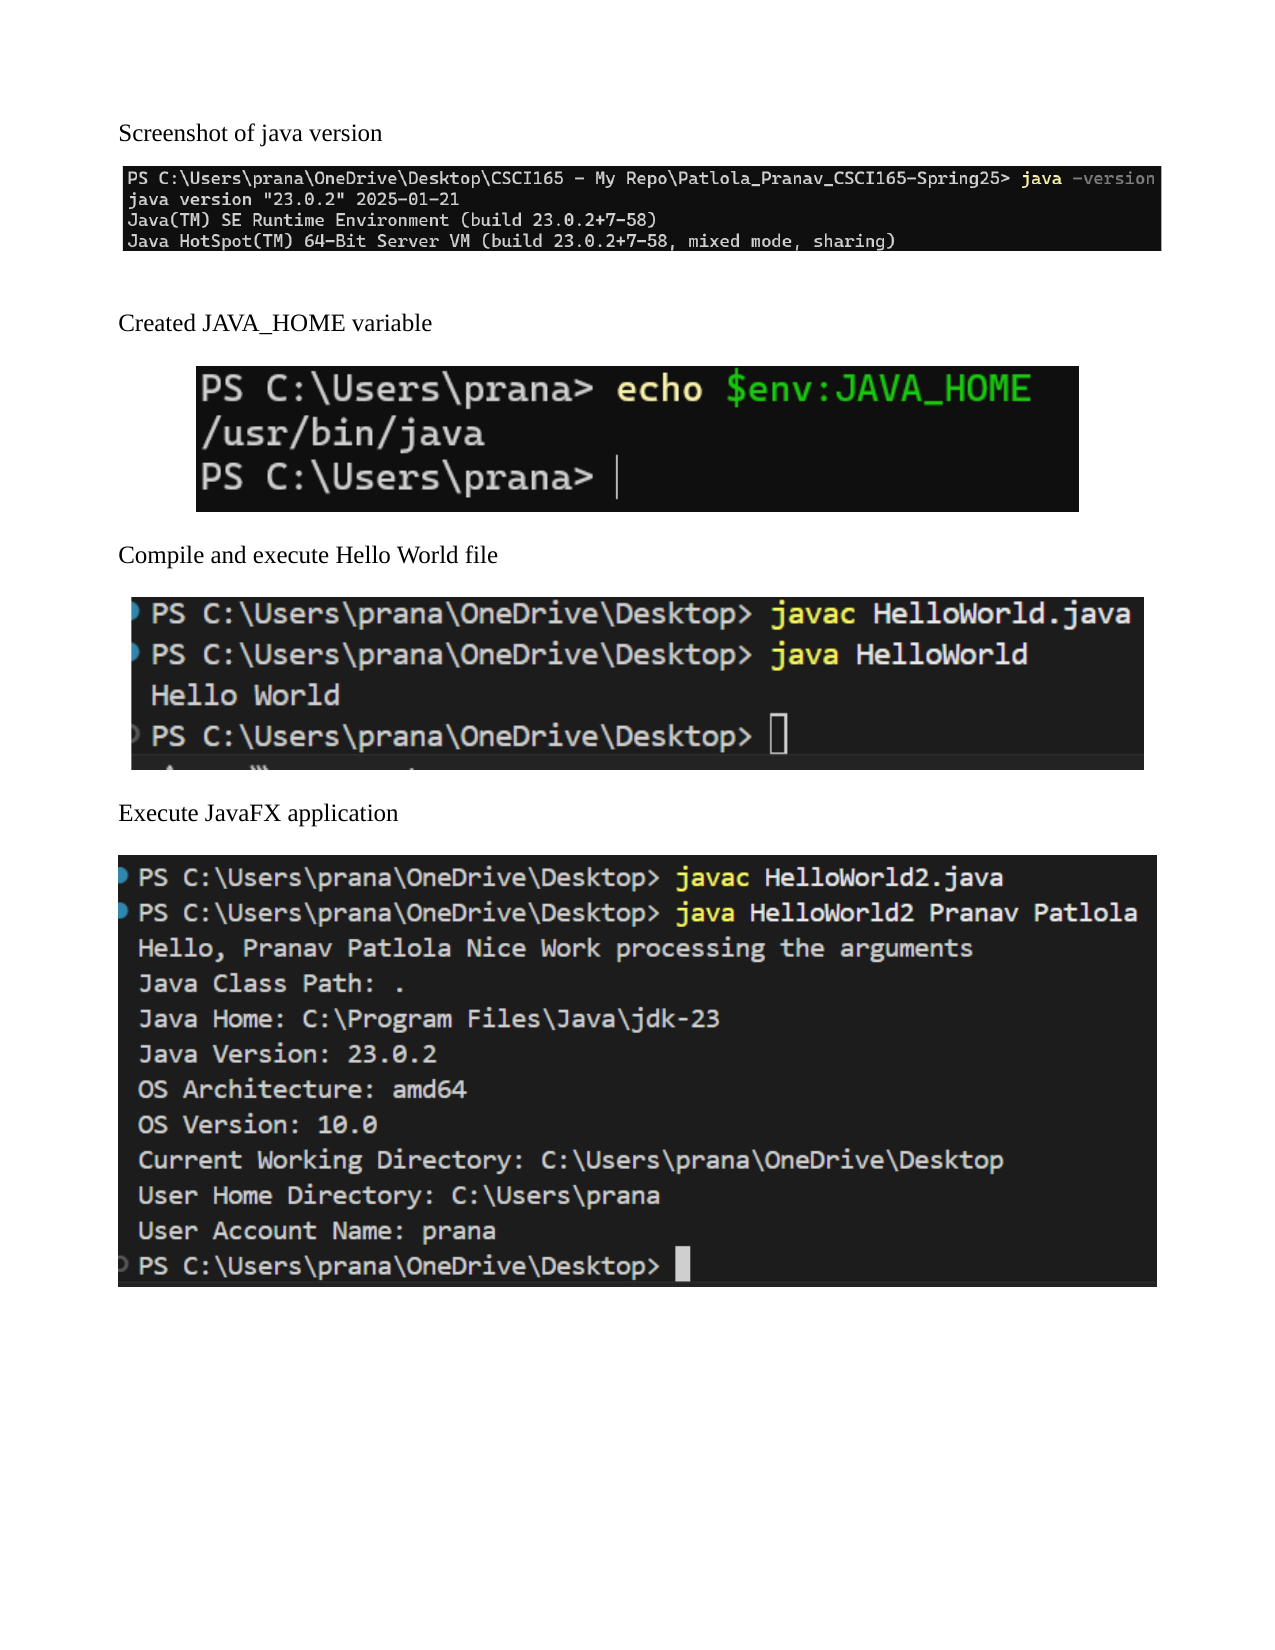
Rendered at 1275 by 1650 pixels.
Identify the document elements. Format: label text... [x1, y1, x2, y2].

text Compile and execute Hello World file [118, 540, 1157, 569]
picture [118, 855, 1157, 1287]
picture [196, 366, 1079, 512]
picture [122, 166, 1162, 251]
text Execute JavaFX application [118, 798, 1157, 827]
text Screenshot of java version [118, 118, 1157, 147]
text Created JAVA_HOME variable [118, 308, 1157, 337]
picture [131, 597, 1144, 770]
